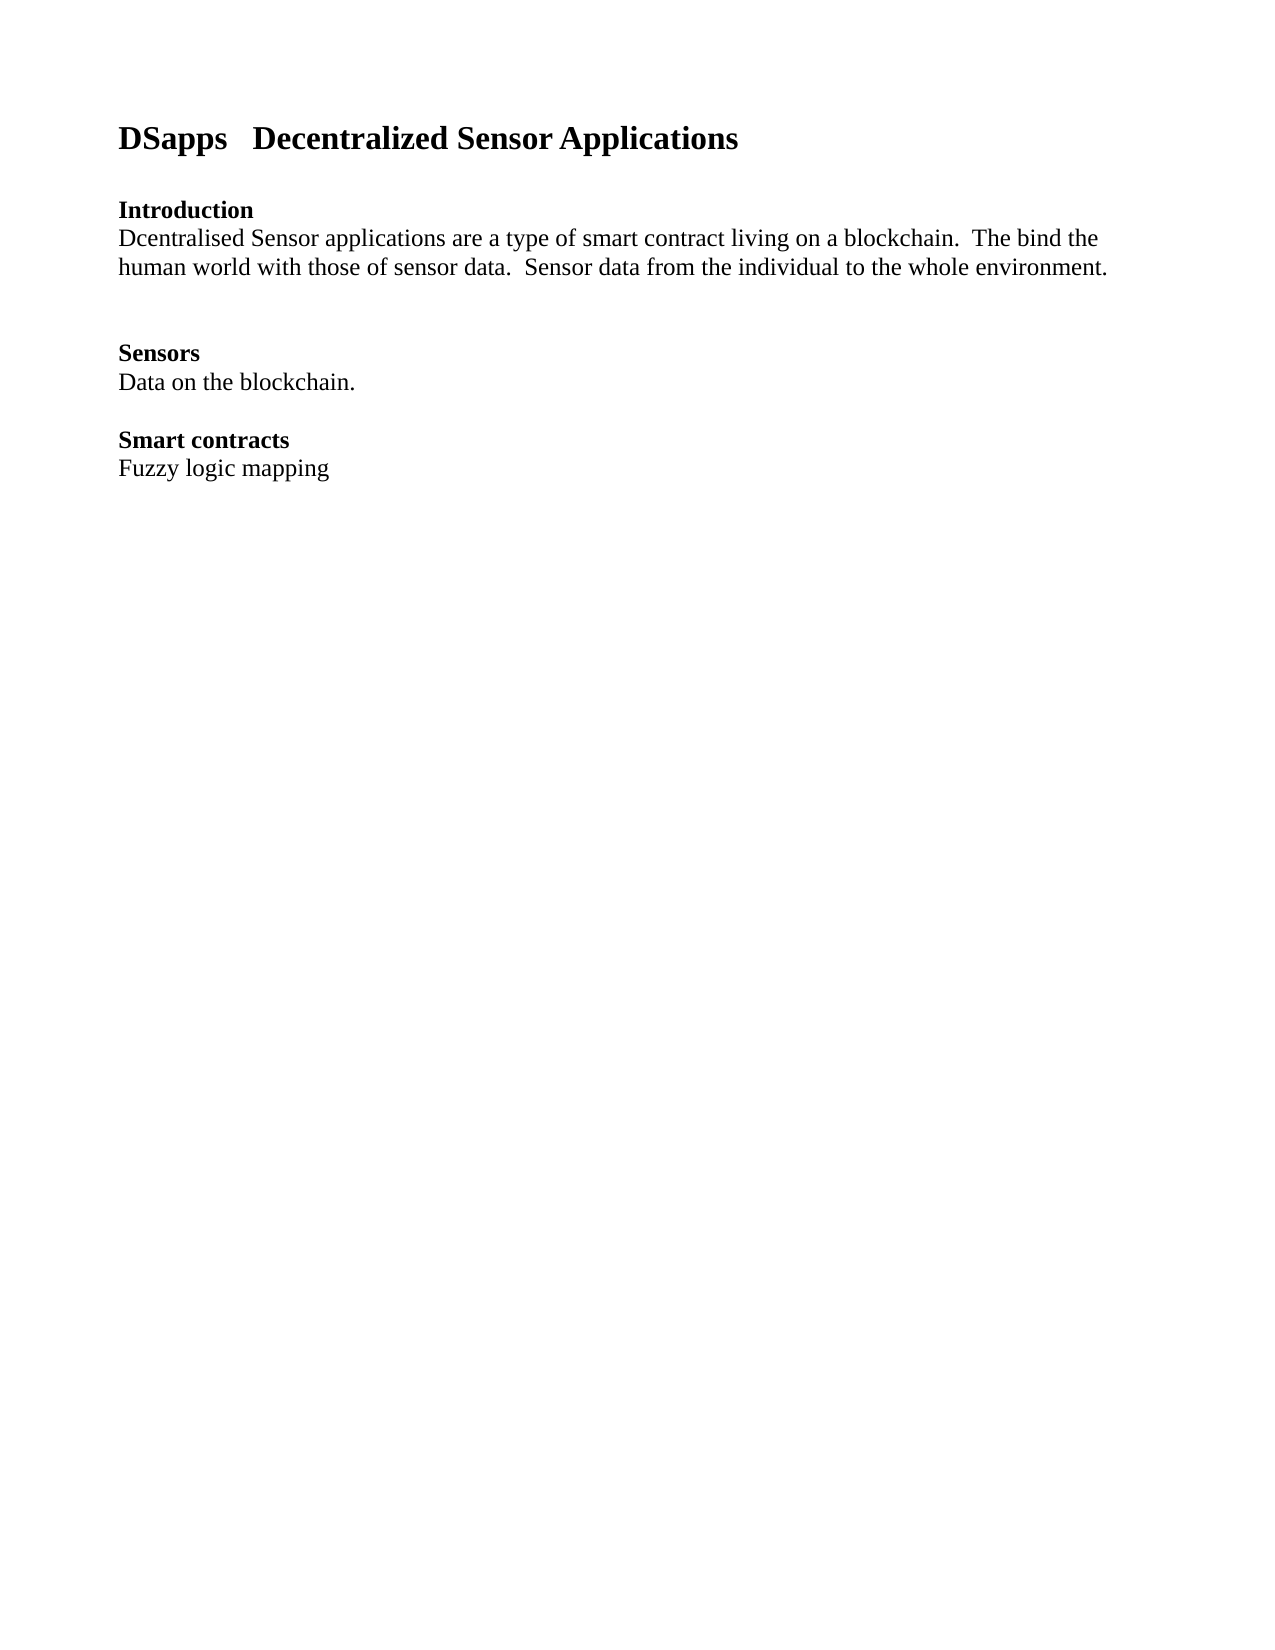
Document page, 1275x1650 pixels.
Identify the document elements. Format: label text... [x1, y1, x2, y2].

text Smart contracts [118, 425, 1157, 453]
text Fuzzy logic mapping [118, 453, 1157, 482]
text Sensors [118, 338, 1157, 367]
text Introduction [118, 195, 1157, 223]
text Data on the blockchain. [118, 367, 1157, 396]
text Dcentralised Sensor applications are a type of smart contract living on a blockchain. The bind the human world with those of sensor data. Sensor data from the individual to the whole environment. [118, 223, 1157, 281]
text DSapps Decentralized Sensor Applications [118, 118, 1157, 156]
